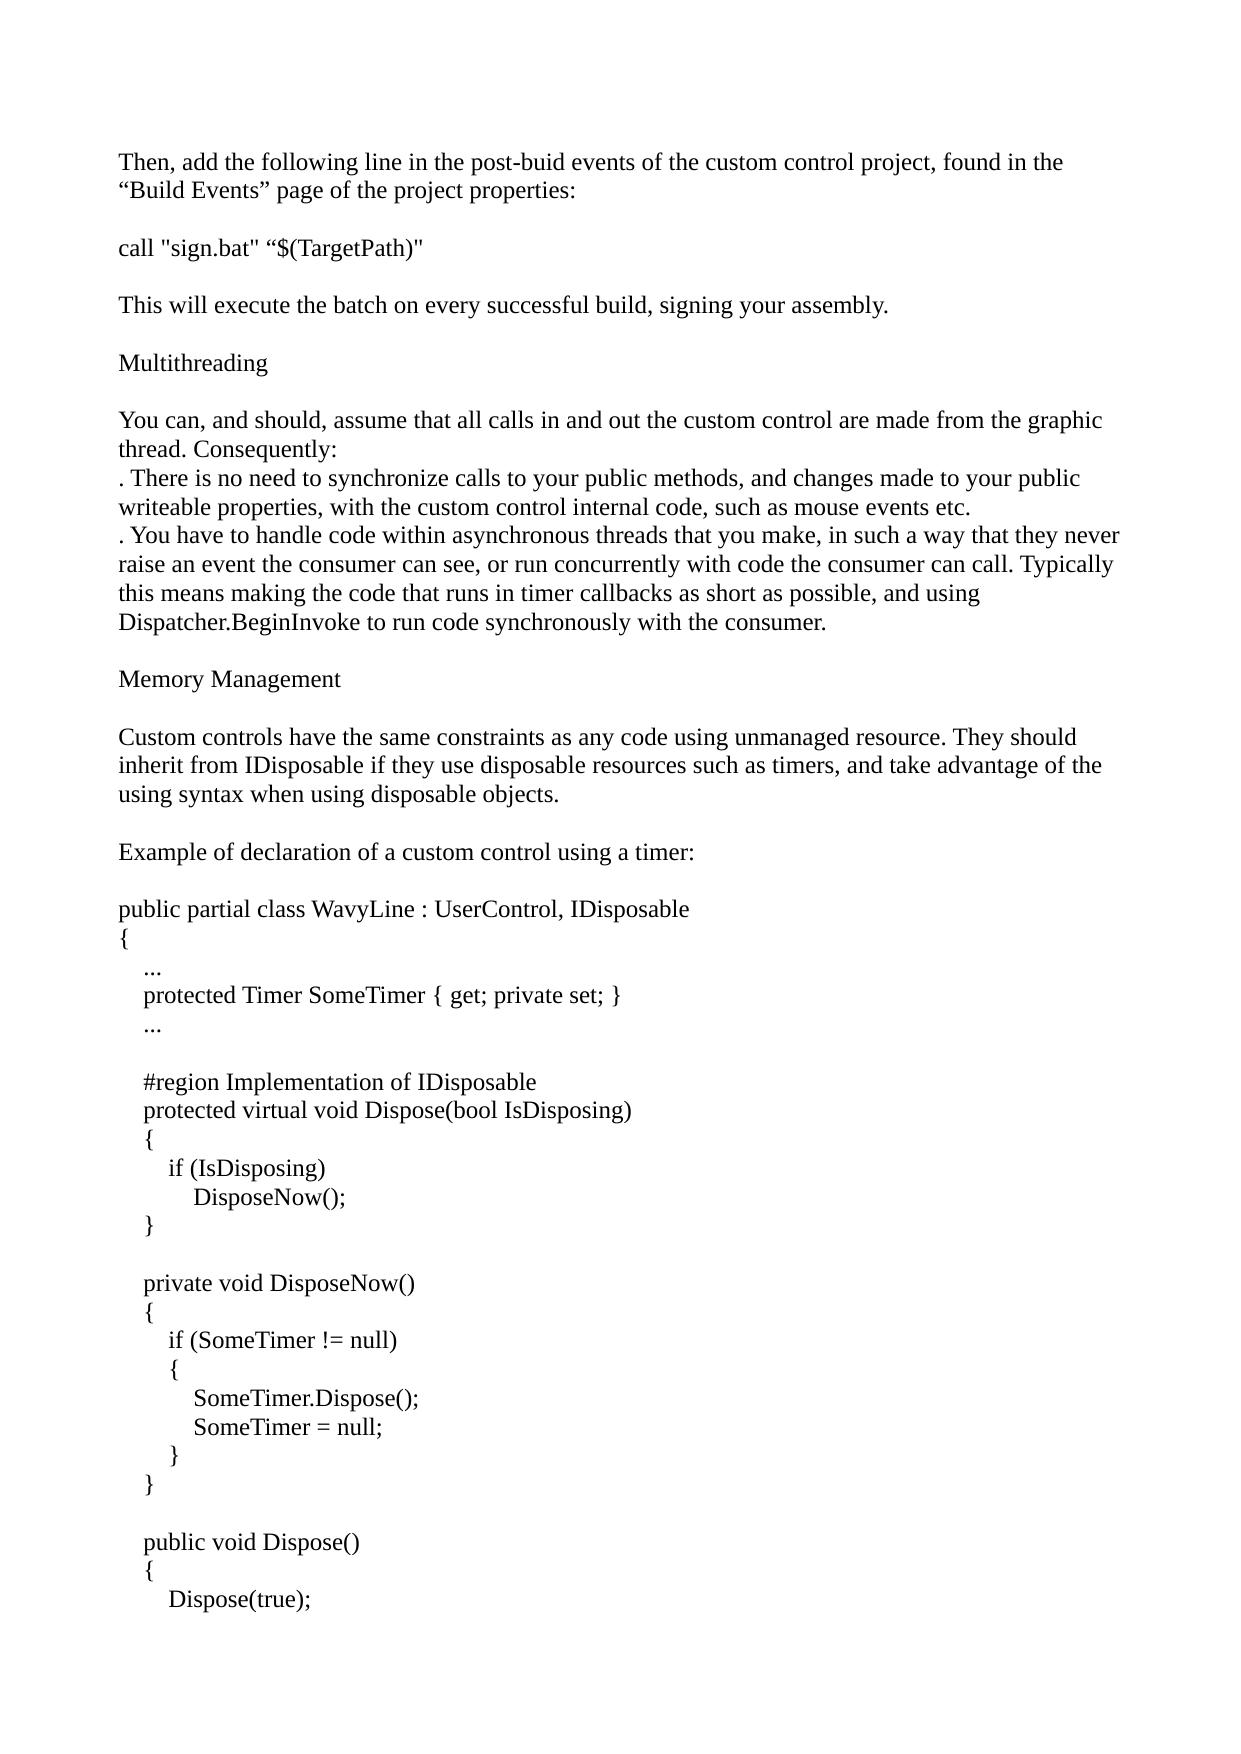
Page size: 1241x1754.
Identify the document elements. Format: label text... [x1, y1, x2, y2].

text { [118, 1556, 1122, 1584]
text if (SomeTimer != null) [118, 1326, 1122, 1354]
text SomeTimer = null; [118, 1412, 1122, 1441]
text } [118, 1211, 1122, 1239]
text . You have to handle code within asynchronous threads that you make, in such a way that they never raise an event the consumer can see, or run concurrently with code the consumer can call. Typically this means making the code that runs in timer callbacks as short as possible, and using Dispatcher.BeginInvoke to run code synchronously with the consumer. [118, 521, 1122, 636]
text DisposeNow(); [118, 1182, 1122, 1211]
text ... [118, 1009, 1122, 1038]
text Multithreading [118, 348, 1122, 377]
text } [118, 1469, 1122, 1498]
text This will execute the batch on every successful build, signing your assembly. [118, 291, 1122, 319]
text Memory Management [118, 664, 1122, 693]
text . There is no need to synchronize calls to your public methods, and changes made to your public writeable properties, with the custom control internal code, such as mouse events etc. [118, 463, 1122, 521]
text Custom controls have the same constraints as any code using unmanaged resource. They should inherit from IDisposable if they use disposable resources such as timers, and take advantage of the using syntax when using disposable objects. [118, 722, 1122, 808]
text SomeTimer.Dispose(); [118, 1383, 1122, 1412]
text Then, add the following line in the post-buid events of the custom control project, found in the “Build Events” page of the project properties: [118, 147, 1122, 204]
text if (IsDisposing) [118, 1153, 1122, 1182]
text ... [118, 952, 1122, 981]
text call "sign.bat" “$(TargetPath)" [118, 233, 1122, 262]
text #region Implementation of IDisposable [118, 1067, 1122, 1096]
text public void Dispose() [118, 1527, 1122, 1556]
text You can, and should, assume that all calls in and out the custom control are made from the graphic thread. Consequently: [118, 406, 1122, 463]
text Dispose(true); [118, 1584, 1122, 1613]
text { [118, 923, 1122, 952]
text { [118, 1297, 1122, 1326]
text protected virtual void Dispose(bool IsDisposing) [118, 1096, 1122, 1124]
text } [118, 1441, 1122, 1469]
text private void DisposeNow() [118, 1268, 1122, 1297]
text { [118, 1354, 1122, 1383]
text public partial class WavyLine : UserControl, IDisposable [118, 894, 1122, 923]
text protected Timer SomeTimer { get; private set; } [118, 981, 1122, 1009]
text Example of declaration of a custom control using a timer: [118, 837, 1122, 866]
text { [118, 1124, 1122, 1153]
